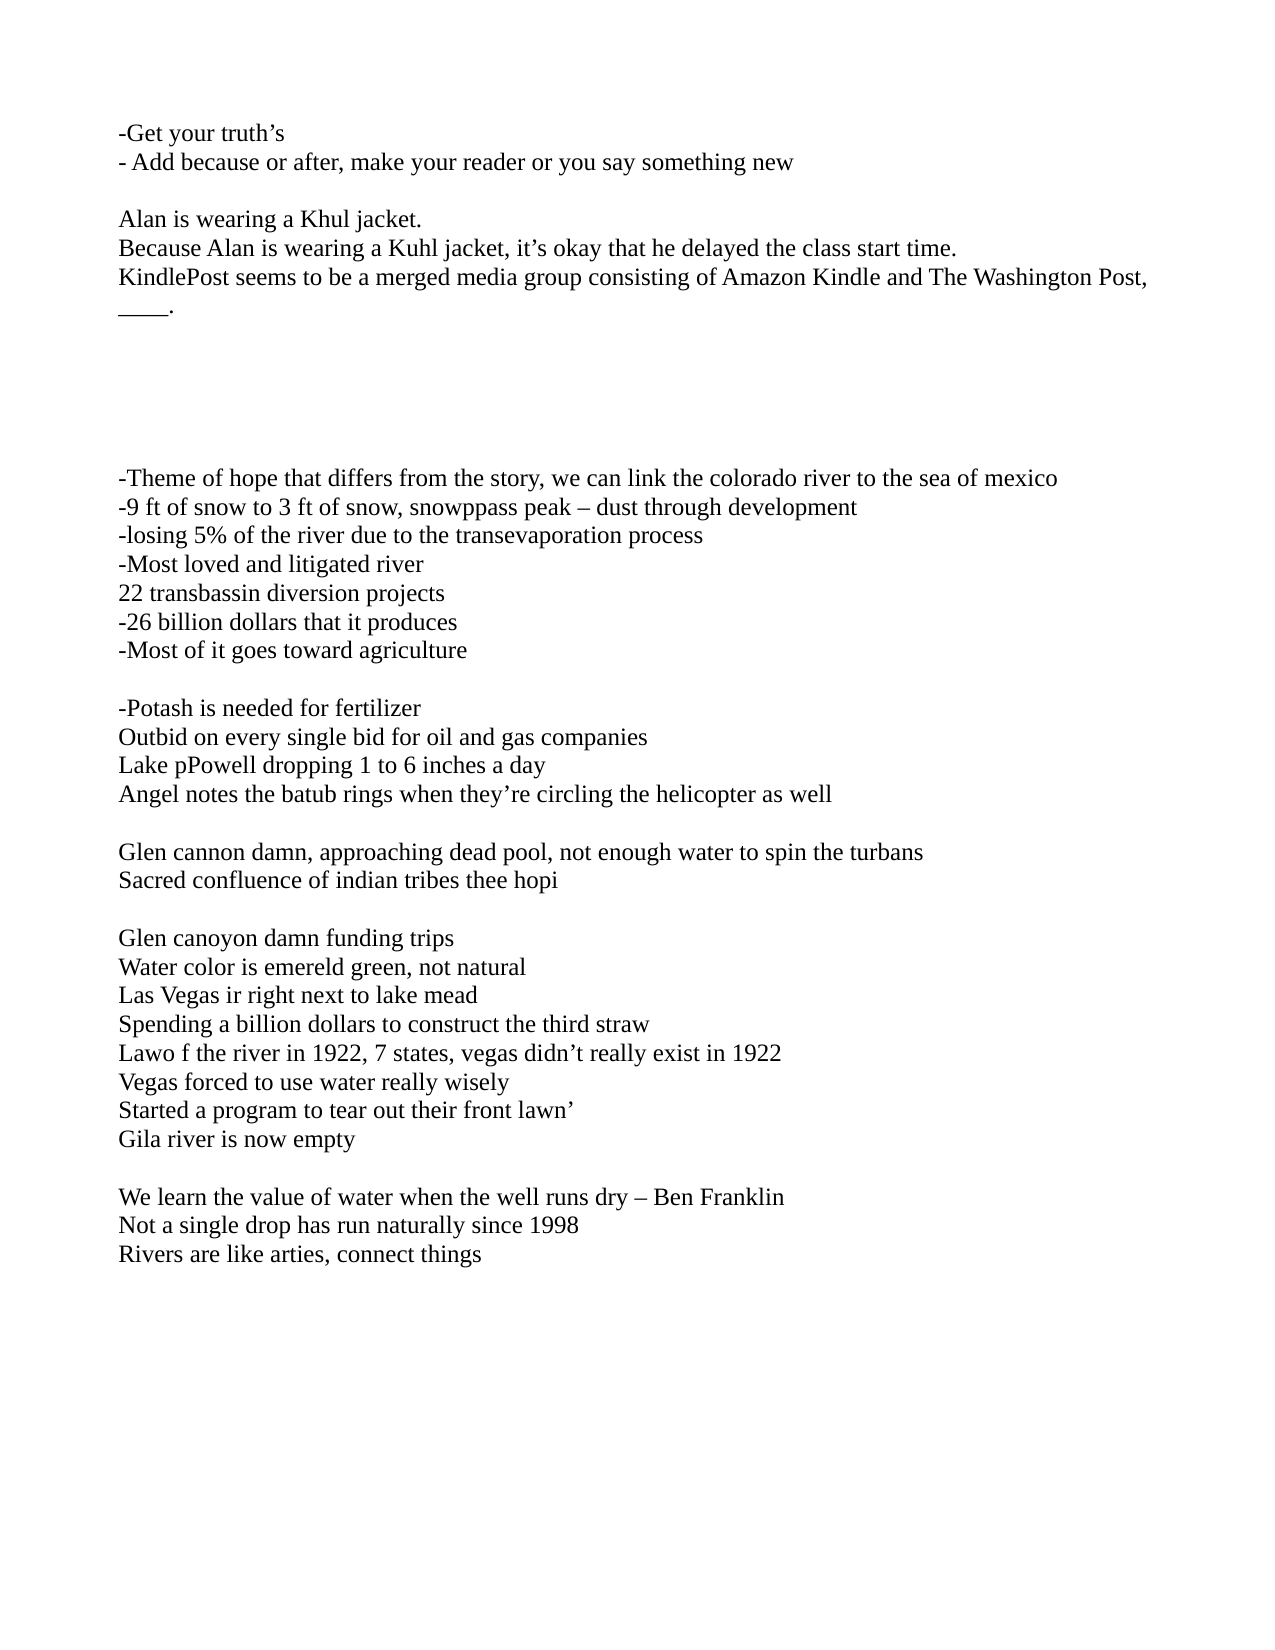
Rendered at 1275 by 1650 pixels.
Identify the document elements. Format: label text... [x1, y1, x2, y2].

text Outbid on every single bid for oil and gas companies [118, 722, 1157, 751]
text Because Alan is wearing a Kuhl jacket, it’s okay that he delayed the class start time. [118, 233, 1157, 262]
text Lawo f the river in 1922, 7 states, vegas didn’t really exist in 1922 [118, 1038, 1157, 1067]
text -26 billion dollars that it produces [118, 607, 1157, 636]
text Gila river is now empty [118, 1124, 1157, 1153]
text Vegas forced to use water really wisely [118, 1067, 1157, 1096]
text 22 transbassin diversion projects [118, 578, 1157, 607]
text -Theme of hope that differs from the story, we can link the colorado river to the sea of mexico [118, 463, 1157, 492]
text -9 ft of snow to 3 ft of snow, snowppass peak – dust through development [118, 492, 1157, 521]
text Lake pPowell dropping 1 to 6 inches a day [118, 751, 1157, 779]
text KindlePost seems to be a merged media group consisting of Amazon Kindle and The Washington Post, ____. [118, 262, 1157, 319]
text Las Vegas ir right next to lake mead [118, 981, 1157, 1009]
text Water color is emereld green, not natural [118, 952, 1157, 981]
text Angel notes the batub rings when they’re circling the helicopter as well [118, 779, 1157, 808]
text We learn the value of water when the well runs dry – Ben Franklin [118, 1182, 1157, 1211]
text Rivers are like arties, connect things [118, 1239, 1157, 1268]
text -Potash is needed for fertilizer [118, 693, 1157, 722]
text Sacred confluence of indian tribes thee hopi [118, 866, 1157, 894]
text -losing 5% of the river due to the transevaporation process [118, 521, 1157, 549]
text -Most of it goes toward agriculture [118, 636, 1157, 664]
text Glen canoyon damn funding trips [118, 923, 1157, 952]
text -Get your truth’s [118, 118, 1157, 147]
text Not a single drop has run naturally since 1998 [118, 1211, 1157, 1239]
text -Most loved and litigated river [118, 549, 1157, 578]
text Glen cannon damn, approaching dead pool, not enough water to spin the turbans [118, 837, 1157, 866]
text Alan is wearing a Khul jacket. [118, 204, 1157, 233]
text Started a program to tear out their front lawn’ [118, 1096, 1157, 1124]
text - Add because or after, make your reader or you say something new [118, 147, 1157, 176]
text Spending a billion dollars to construct the third straw [118, 1009, 1157, 1038]
